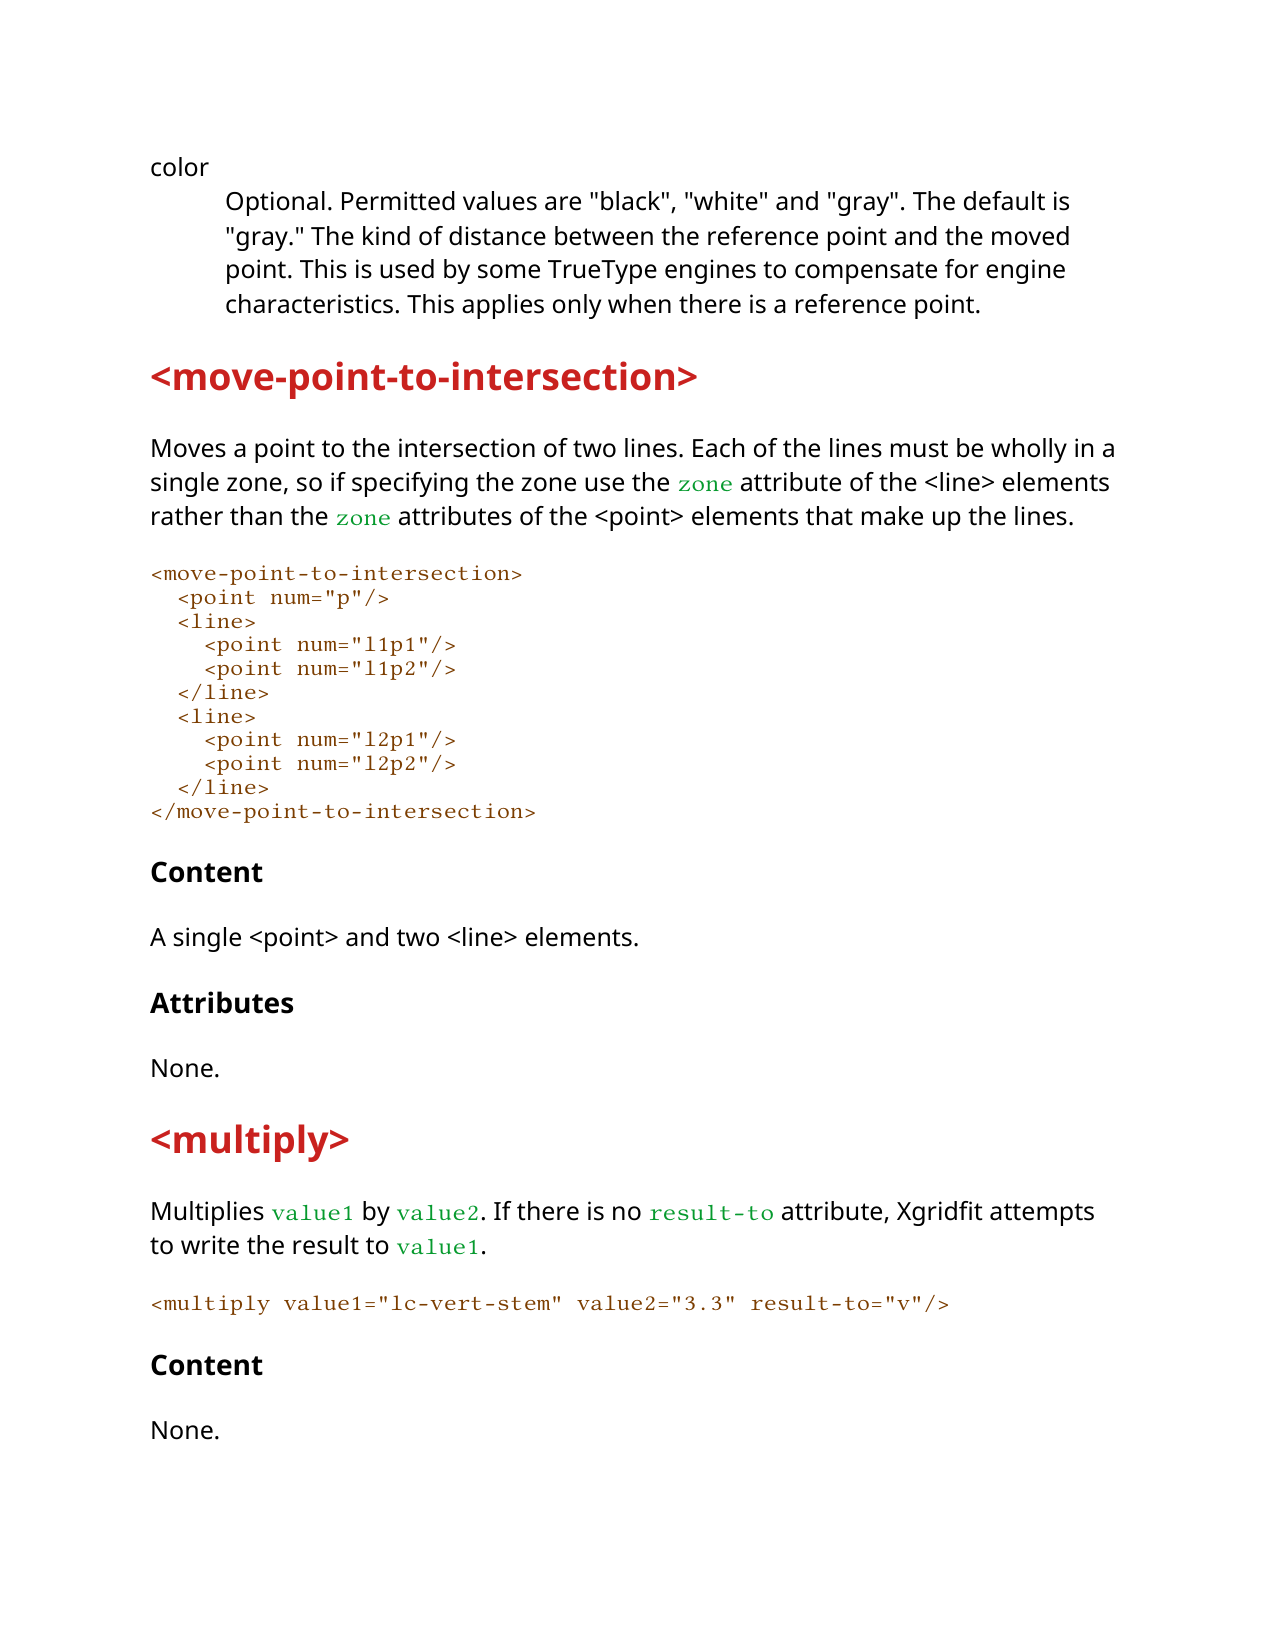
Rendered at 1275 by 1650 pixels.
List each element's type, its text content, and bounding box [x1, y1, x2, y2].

subtitle <multiply> [150, 1114, 1125, 1165]
subtitle <move-point-to-intersection> [150, 350, 1125, 401]
text A single <point> and two <line> elements. [150, 920, 1125, 954]
text </move-point-to-intersection> [150, 799, 1125, 823]
text None. [150, 1412, 1125, 1447]
text Optional. Permitted values are "black", "white" and "gray". The default is "gray." The kind of distance between the reference point and the moved point. This is used by some TrueType engines to compensate for engine characteristics. This applies only when there is a reference point. [225, 184, 1125, 320]
text <point num="l2p2"/> [150, 752, 1125, 776]
text <point num="p"/> [150, 586, 1125, 609]
text <line> [150, 704, 1125, 728]
text Multiplies value1 by value2. If there is no result-to attribute, Xgridfit attempts to write the result to value1. [150, 1194, 1125, 1262]
subtitle Content [150, 852, 1125, 891]
text None. [150, 1051, 1125, 1084]
text <point num="l1p2"/> [150, 657, 1125, 681]
text <point num="l2p1"/> [150, 728, 1125, 752]
text <multiply value1="lc-vert-stem" value2="3.3" result-to="v"/> [150, 1291, 1125, 1315]
subtitle Attributes [150, 983, 1125, 1021]
text </line> [150, 681, 1125, 704]
text <line> [150, 609, 1125, 633]
text </line> [150, 776, 1125, 799]
text <point num="l1p1"/> [150, 633, 1125, 657]
subtitle Content [150, 1345, 1125, 1383]
text color [150, 150, 1125, 184]
text Moves a point to the intersection of two lines. Each of the lines must be wholly in a single zone, so if specifying the zone use the zone attribute of the <line> elements rather than the zone attributes of the <point> elements that make up the lines. [150, 431, 1125, 533]
text <move-point-to-intersection> [150, 562, 1125, 586]
